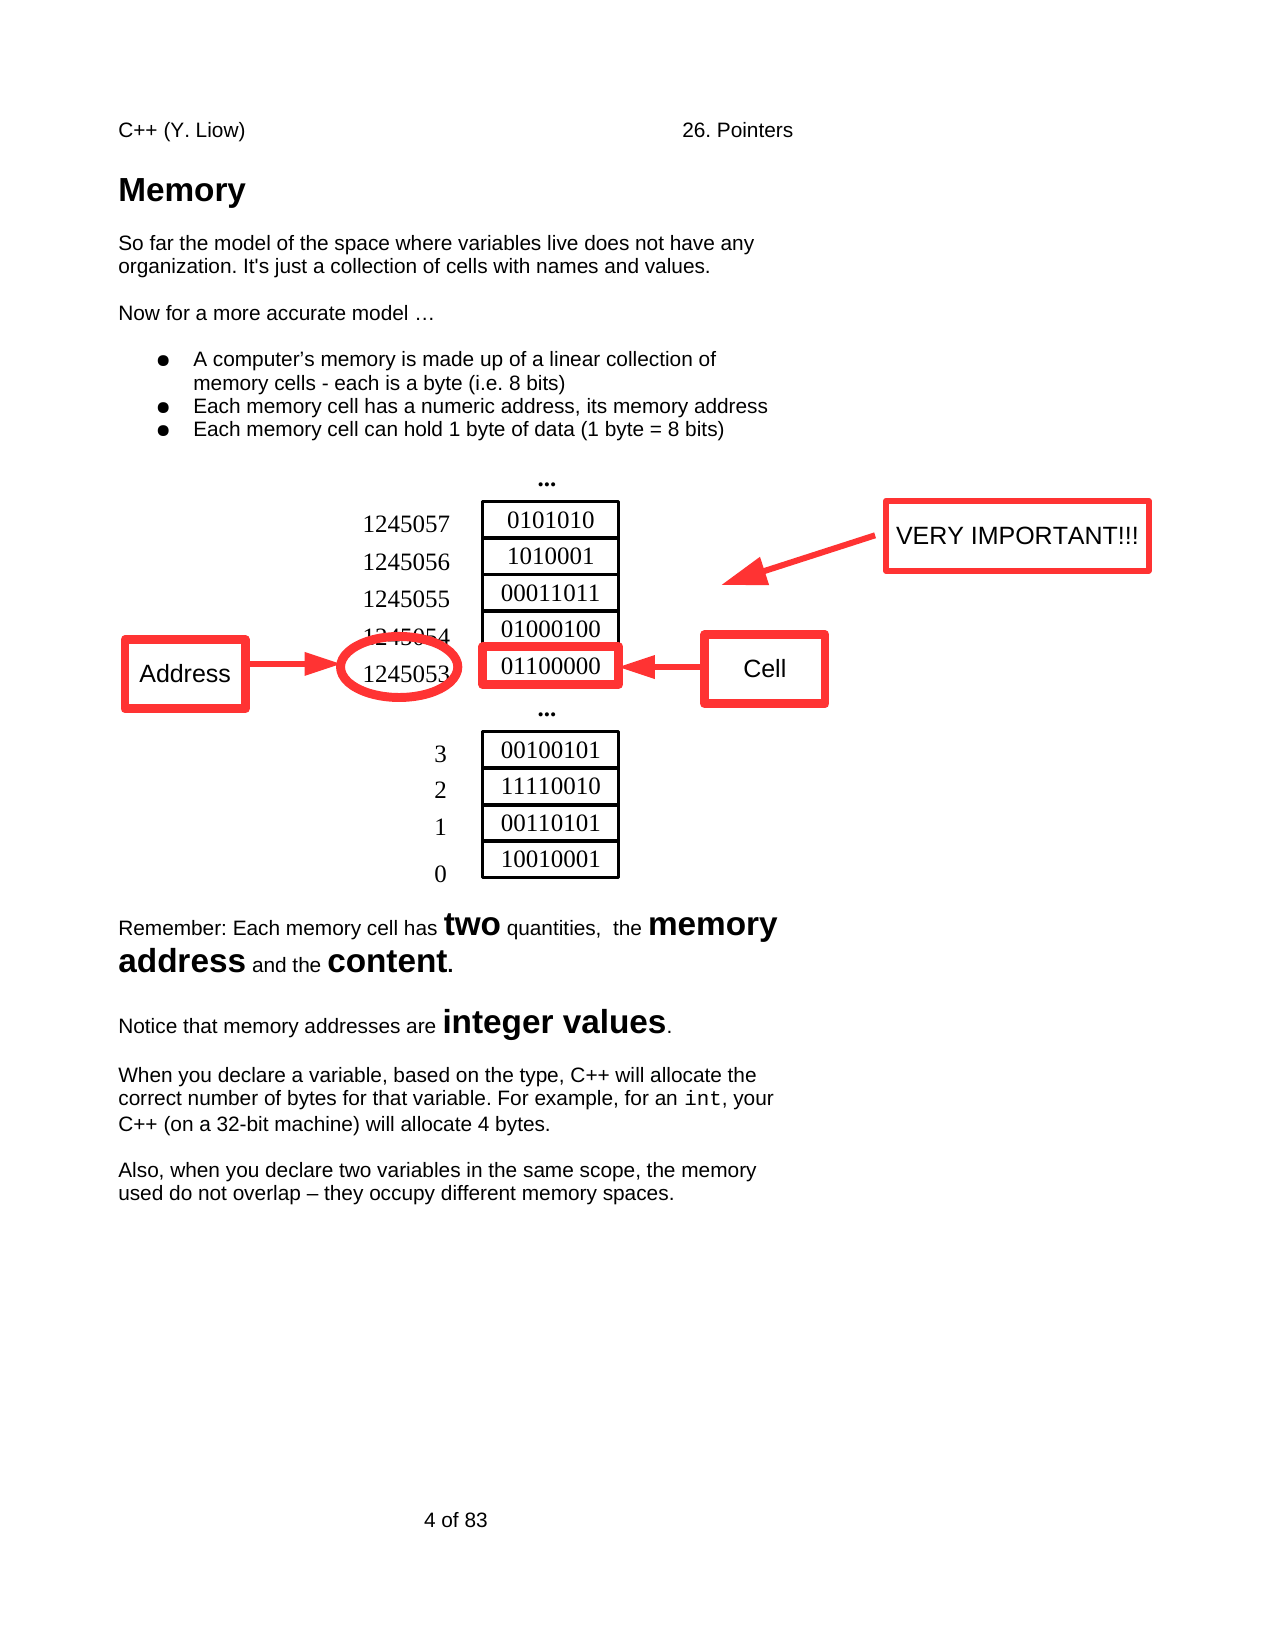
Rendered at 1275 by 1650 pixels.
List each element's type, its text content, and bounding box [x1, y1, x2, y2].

list Each memory cell has a numeric address, its memory address [156, 394, 793, 418]
text When you declare a variable, based on the type, C++ will allocate the correct number of bytes for that variable. For example, for an int, your [118, 1064, 793, 1112]
list Each memory cell can hold 1 byte of data (1 byte = 8 bits) [156, 418, 793, 441]
text So far the model of the space where variables live does not have any organization. It's just a collection of cells with names and values. [118, 232, 793, 278]
text Remember: Each memory cell has two quantities, the memory address and the content. [118, 905, 793, 980]
text Now for a more accurate model … [118, 301, 793, 325]
text C++ (on a 32-bit machine) will allocate 4 bytes. [118, 1112, 793, 1135]
text Notice that memory addresses are integer values. [118, 1003, 793, 1041]
text Memory [118, 171, 793, 208]
text Also, when you declare two variables in the same scope, the memory used do not overlap – they occupy different memory spaces. [118, 1158, 793, 1205]
list A computer’s memory is made up of a linear collection of memory cells - each is a byte (i.e. 8 bits) [156, 348, 793, 394]
